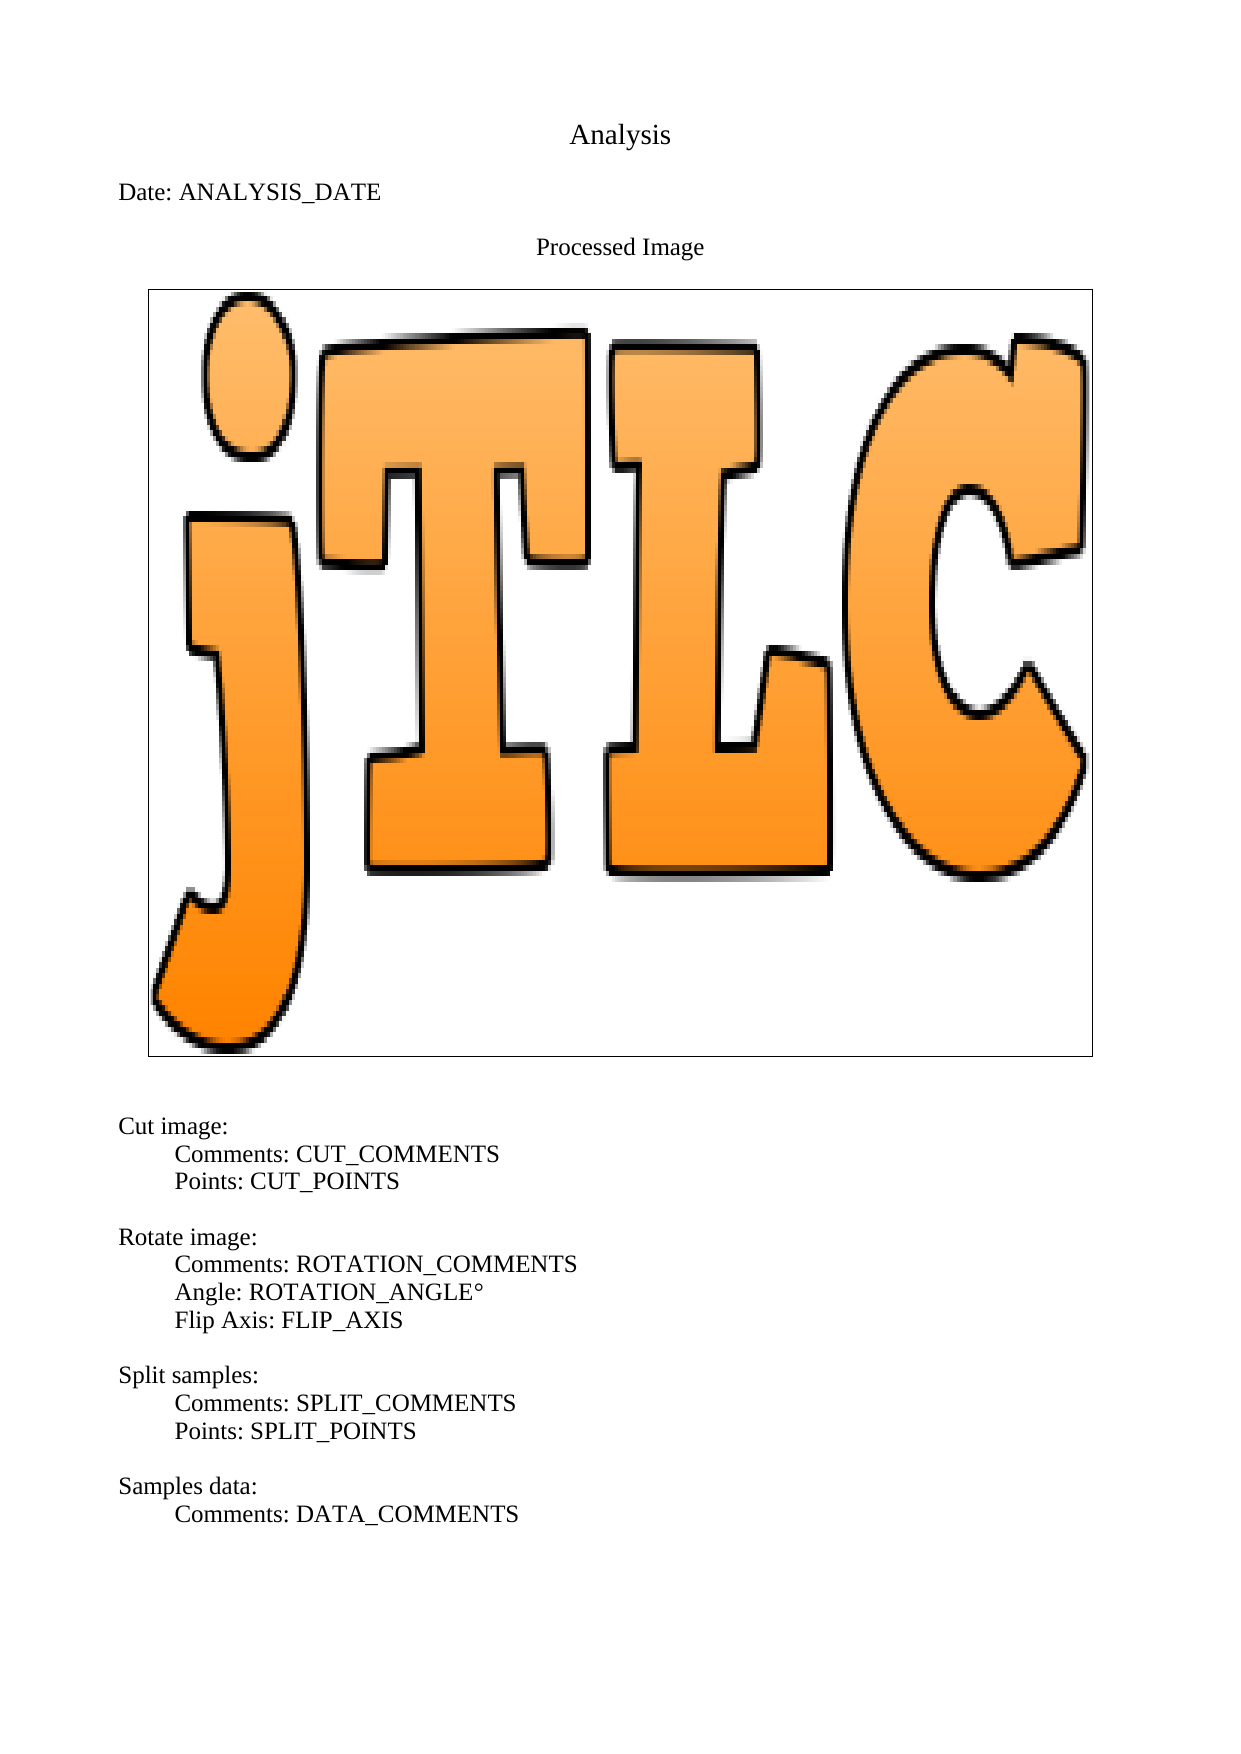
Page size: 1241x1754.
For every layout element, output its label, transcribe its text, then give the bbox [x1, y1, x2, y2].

text Angle: ROTATION_ANGLE° [118, 1278, 1122, 1306]
text Comments: DATA_COMMENTS [118, 1500, 1122, 1528]
text Processed Image [118, 233, 1122, 261]
text Analysis [118, 118, 1122, 150]
text Comments: CUT_COMMENTS [118, 1140, 1122, 1167]
text Samples data: [118, 1472, 1122, 1500]
text Split samples: [118, 1361, 1122, 1389]
text Cut image: [118, 1112, 1122, 1140]
text Comments: ROTATION_COMMENTS [118, 1251, 1122, 1278]
picture [150, 292, 1090, 1054]
text Points: SPLIT_POINTS [118, 1417, 1122, 1444]
text Points: CUT_POINTS [118, 1167, 1122, 1195]
text Rotate image: [118, 1223, 1122, 1251]
text Date: ANALYSIS_DATE [118, 178, 1122, 206]
text Flip Axis: FLIP_AXIS [118, 1306, 1122, 1334]
text Comments: SPLIT_COMMENTS [118, 1389, 1122, 1417]
